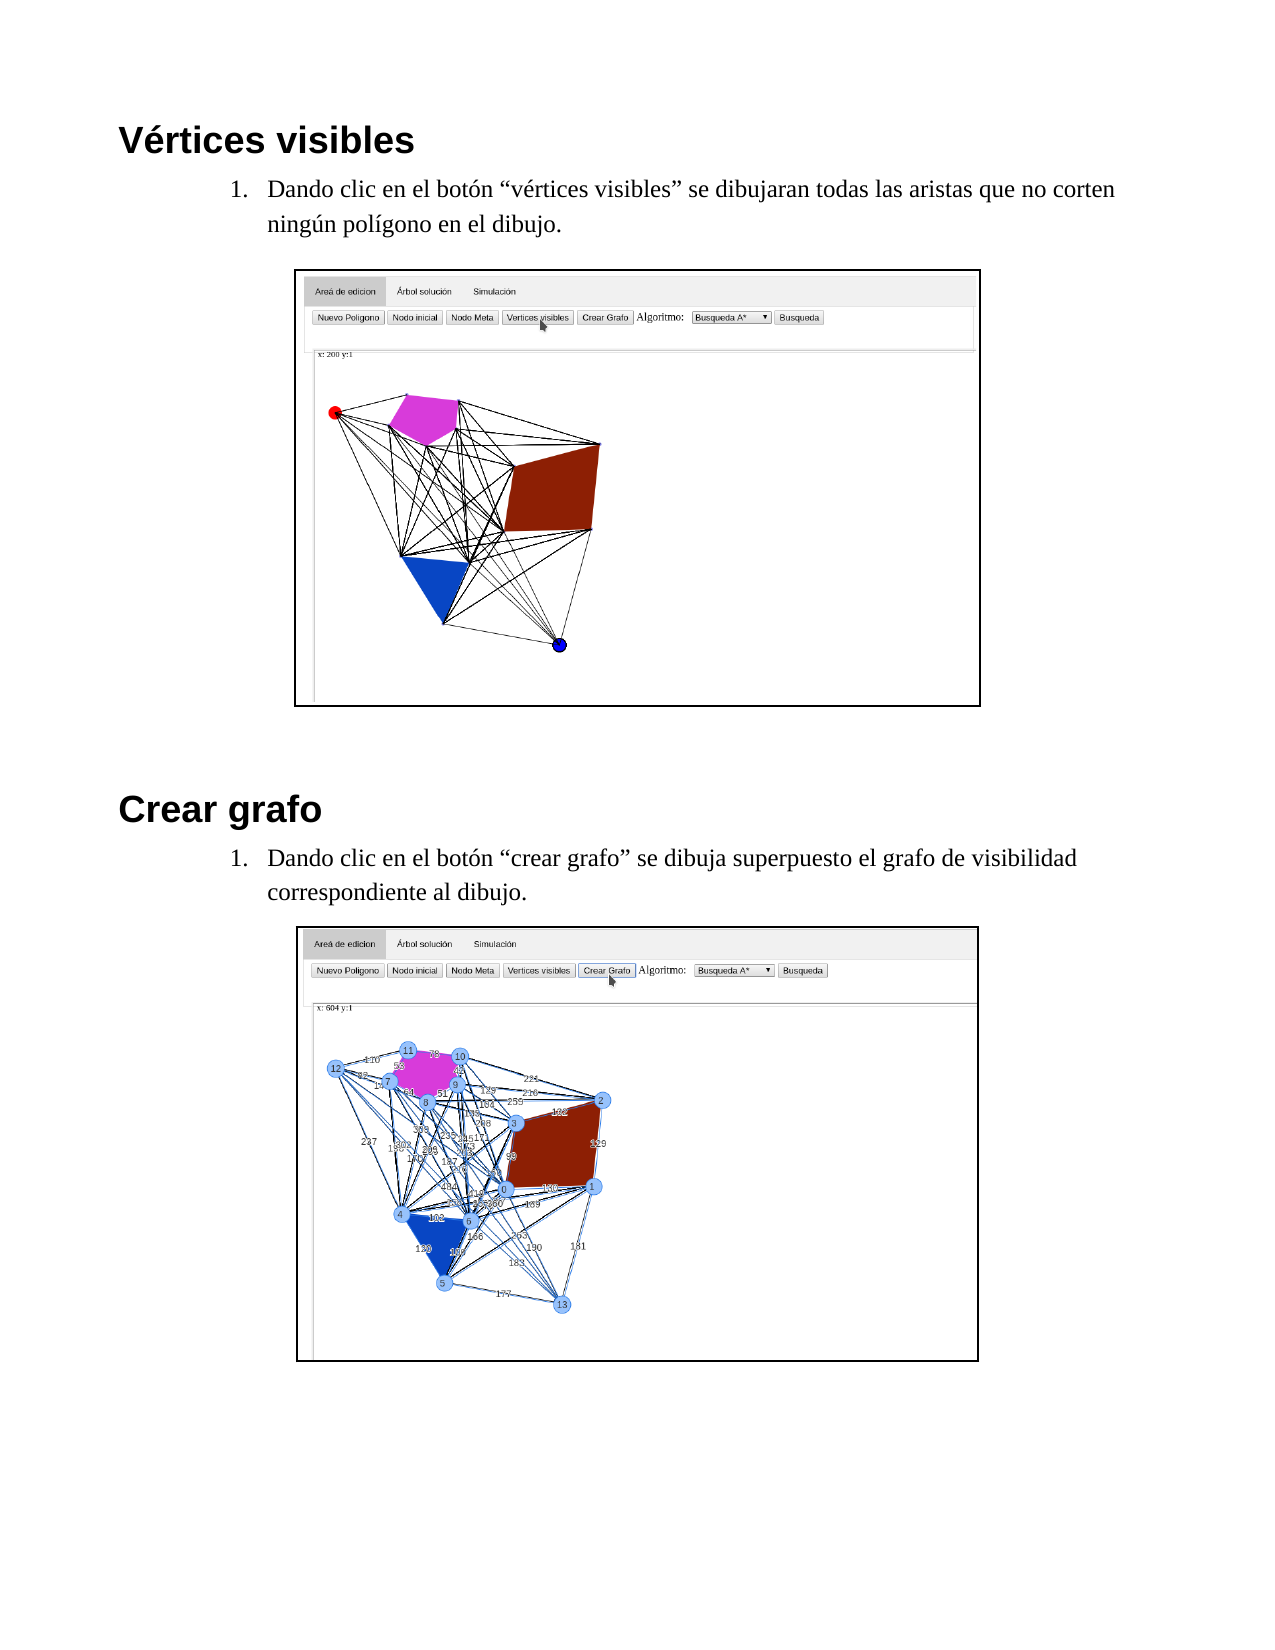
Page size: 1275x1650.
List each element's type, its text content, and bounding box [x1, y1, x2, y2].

picture [298, 273, 977, 702]
list Dando clic en el botón “vértices visibles” se dibujaran todas las aristas que no corten ningún polígono en el dibujo. [229, 174, 1157, 237]
subtitle Crear grafo [118, 787, 1157, 830]
picture [298, 928, 977, 1360]
list Dando clic en el botón “crear grafo” se dibuja superpuesto el grafo de visibilidad correspondiente al dibujo. [229, 843, 1157, 906]
subtitle Vértices visibles [118, 118, 1157, 162]
